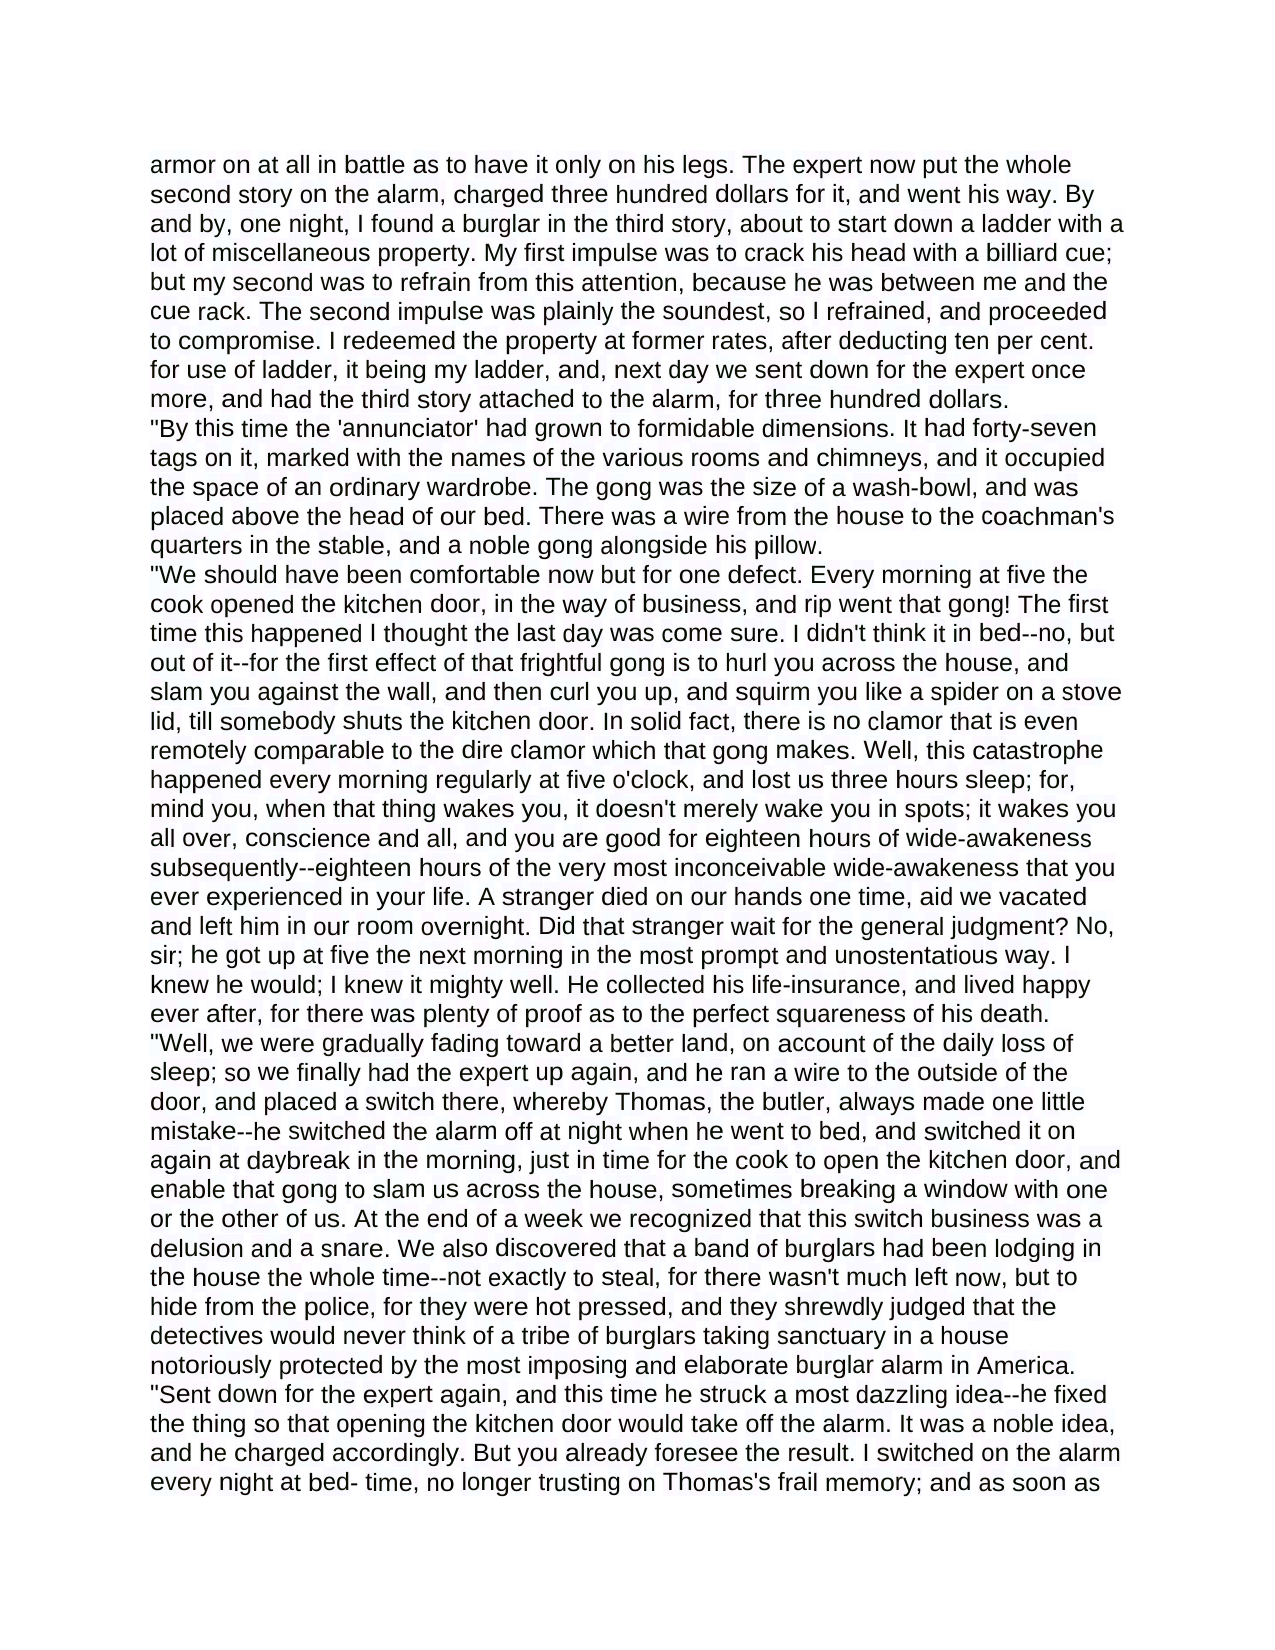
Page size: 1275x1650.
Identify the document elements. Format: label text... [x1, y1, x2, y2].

text "Well, we were gradually fading toward a better land, on account of the daily loss of sleep; so we finally had the expert up again, and he ran a wire to the outside of the door, and placed a switch there, whereby Thomas, the butler, always made one little mistake--he switched the alarm off at night when he went to bed, and switched it on again at daybreak in the morning, just in time for the cook to open the kitchen door, and enable that gong to slam us across the house, sometimes breaking a window with one or the other of us. At the end of a week we recognized that this switch business was a delusion and a snare. We also discovered that a band of burglars had been lodging in the house the whole time--not exactly to steal, for there wasn't much left now, but to hide from the police, for they were hot pressed, and they shrewdly judged that the detectives would never think of a tribe of burglars taking sanctuary in a house notoriously protected by the most imposing and elaborate burglar alarm in America. [150, 1028, 1125, 1379]
text "We should have been comfortable now but for one defect. Every morning at five the cook opened the kitchen door, in the way of business, and rip went that gong! The first time this happened I thought the last day was come sure. I didn't think it in bed--no, but out of it--for the first effect of that frightful gong is to hurl you across the house, and slam you against the wall, and then curl you up, and squirm you like a spider on a stove lid, till somebody shuts the kitchen door. In solid fact, there is no clamor that is even remotely comparable to the dire clamor which that gong makes. Well, this catastrophe happened every morning regularly at five o'clock, and lost us three hours sleep; for, mind you, when that thing wakes you, it doesn't merely wake you in spots; it wakes you all over, conscience and all, and you are good for eighteen hours of wide-awakeness subsequently--eighteen hours of the very most inconceivable wide-awakeness that you ever experienced in your life. A stranger died on our hands one time, aid we vacated and left him in our room overnight. Did that stranger wait for the general judgment? No, sir; he got up at five the next morning in the most prompt and unostentatious way. I knew he would; I knew it mighty well. He collected his life-insurance, and lived happy ever after, for there was plenty of proof as to the perfect squareness of his death. [150, 560, 1125, 1028]
text "It was even so. I redeemed the tinware at pawnbroker's rates, less cost of advertising, bade the burglar good-night, closed the window after him, and retired to headquarters to report. Next morning we sent for the burglar-alarm man, and he came up and explained that the reason the alarm did not 'go off' was that no part of the house but the first floor was attached to the alarm. This was simply idiotic; one might as well have no armor on at all in battle as to have it only on his legs. The expert now put the whole second story on the alarm, charged three hundred dollars for it, and went his way. By and by, one night, I found a burglar in the third story, about to start down a ladder with a lot of miscellaneous property. My first impulse was to crack his head with a billiard cue; but my second was to refrain from this attention, because he was between me and the cue rack. The second impulse was plainly the soundest, so I refrained, and proceeded to compromise. I redeemed the property at former rates, after deducting ten per cent. for use of ladder, it being my ladder, and, next day we sent down for the expert once more, and had the third story attached to the alarm, for three hundred dollars. [150, 150, 1125, 413]
text "By this time the 'annunciator' had grown to formidable dimensions. It had forty-seven tags on it, marked with the names of the various rooms and chimneys, and it occupied the space of an ordinary wardrobe. The gong was the size of a wash-bowl, and was placed above the head of our bed. There was a wire from the house to the coachman's quarters in the stable, and a noble gong alongside his pillow. [150, 413, 1125, 560]
